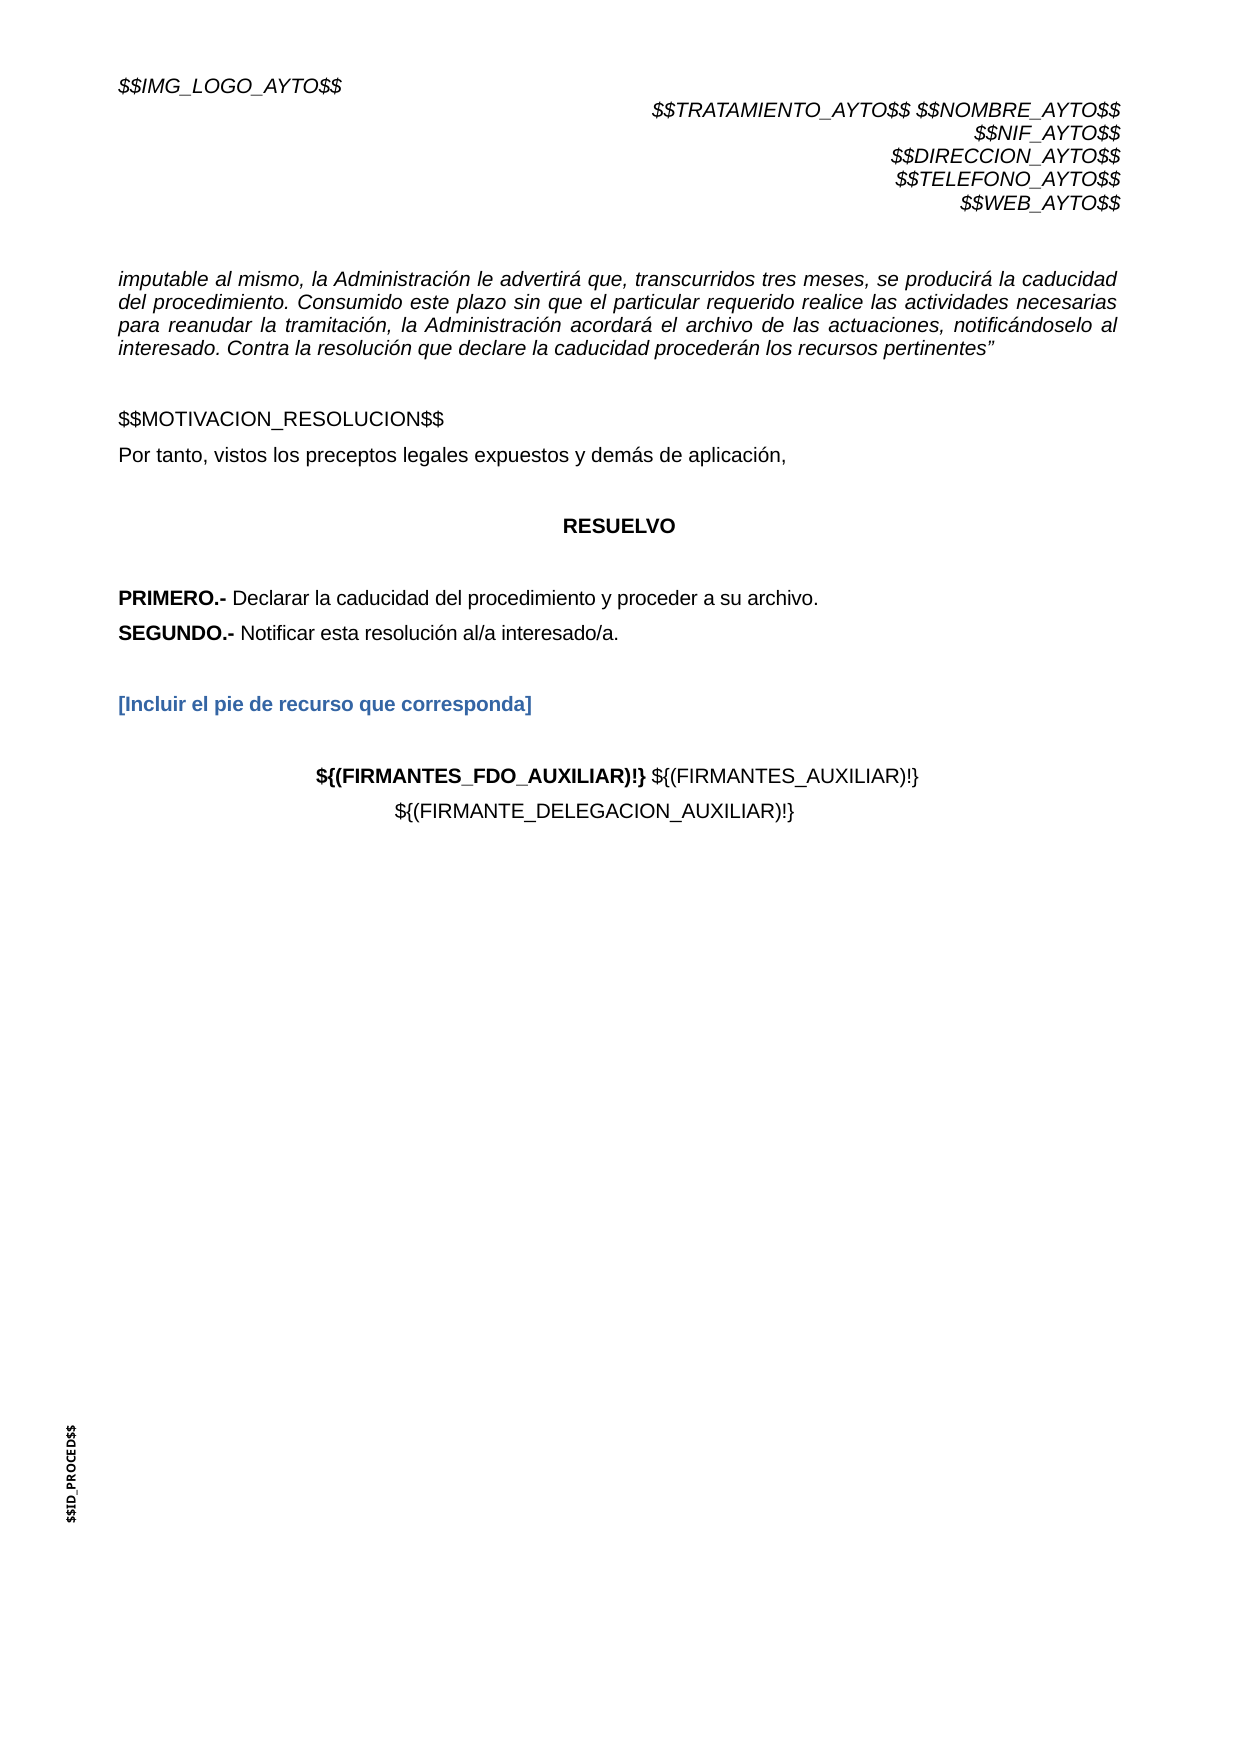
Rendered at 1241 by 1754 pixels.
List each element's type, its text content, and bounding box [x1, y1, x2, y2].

text ${(FIRMANTE_DELEGACION_AUXILIAR)!} [118, 800, 1076, 823]
text PRIMERO.- Declarar la caducidad del procedimiento y proceder a su archivo. [118, 586, 1120, 609]
text RESUELVO [118, 515, 1120, 538]
text [#if FIRMANTES!?length > 1] [#assign FIRMANTES_FDO_AUXILIAR="Fdo:"] [#assign FIRMANTES_AUXILIAR=FIRMANTES] [#else] [#assign FIRMANTES_FDO_AUXILIAR="Fdo:"] [#assign FIRMANTES_AUXILIAR="El/La Alcalde/sa"] [/#if] [#if FIRMANTE_DELEGACION!?length > 1] [#assign FIRMANTE_DELEGACION_AUXILIAR=FIRMANTE_DELEGACION] [/#if]${(FIRMANTES_FDO_AUXILIAR)!} ${(FIRMANTES_AUXILIAR)!} [118, 764, 1122, 787]
text $$MOTIVACION_RESOLUCION$$ [118, 408, 1120, 431]
text imputable al mismo, la Administración le advertirá que, transcurridos tres meses, se producirá la caducidad del procedimiento. Consumido este plazo sin que el particular requerido realice las actividades necesarias para reanudar la tramitación, la Administración acordará el archivo de las actuaciones, notificándoselo al interesado. Contra la resolución que declare la caducidad procederán los recursos pertinentes” [118, 267, 1120, 360]
text Por tanto, vistos los preceptos legales expuestos y demás de aplicación, [118, 444, 1120, 467]
text [Incluir el pie de recurso que corresponda] [118, 693, 1120, 716]
text SEGUNDO.- Notificar esta resolución al/a interesado/a. [118, 622, 1120, 645]
